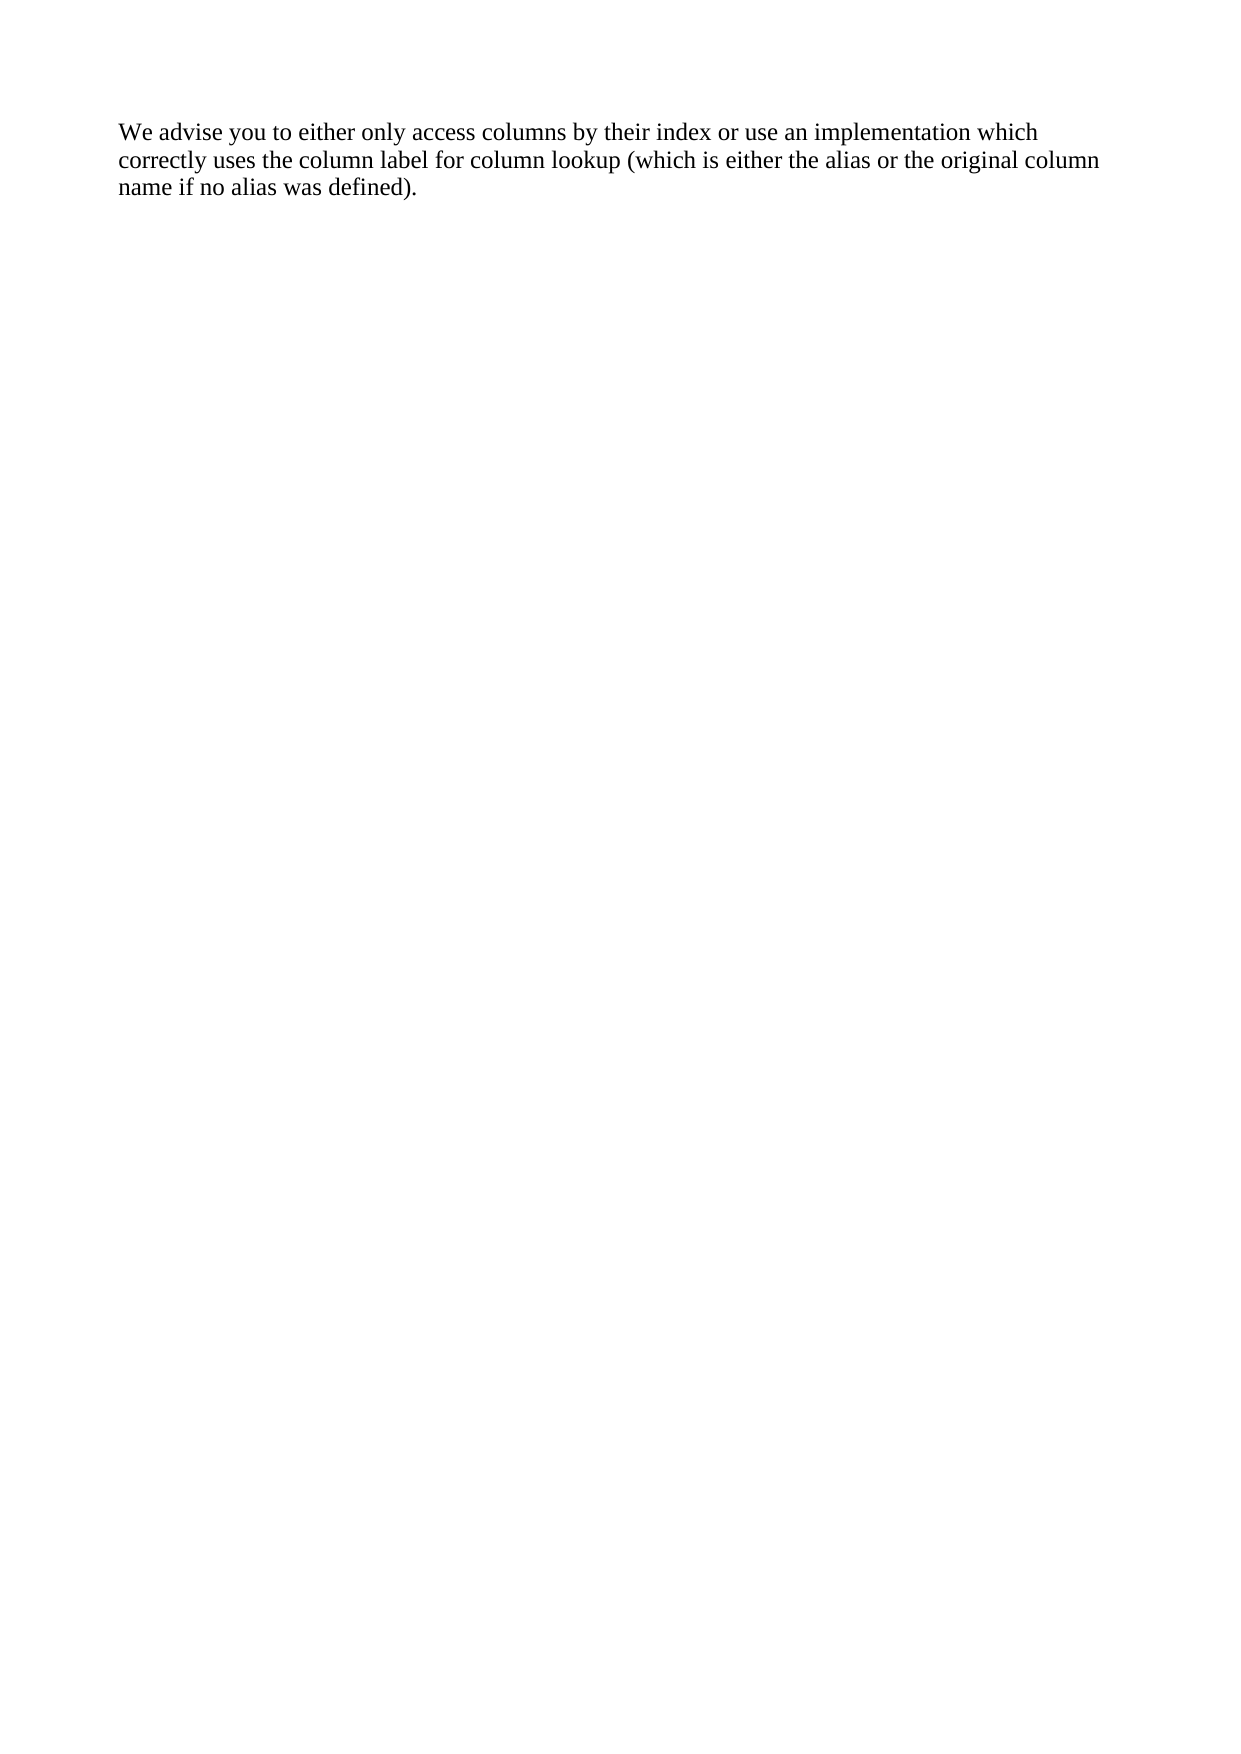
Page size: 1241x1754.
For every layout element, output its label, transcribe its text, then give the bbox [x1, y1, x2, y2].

text We advise you to either only access columns by their index or use an implementation which correctly uses the column label for column lookup (which is either the alias or the original column name if no alias was defined). [118, 118, 1122, 201]
